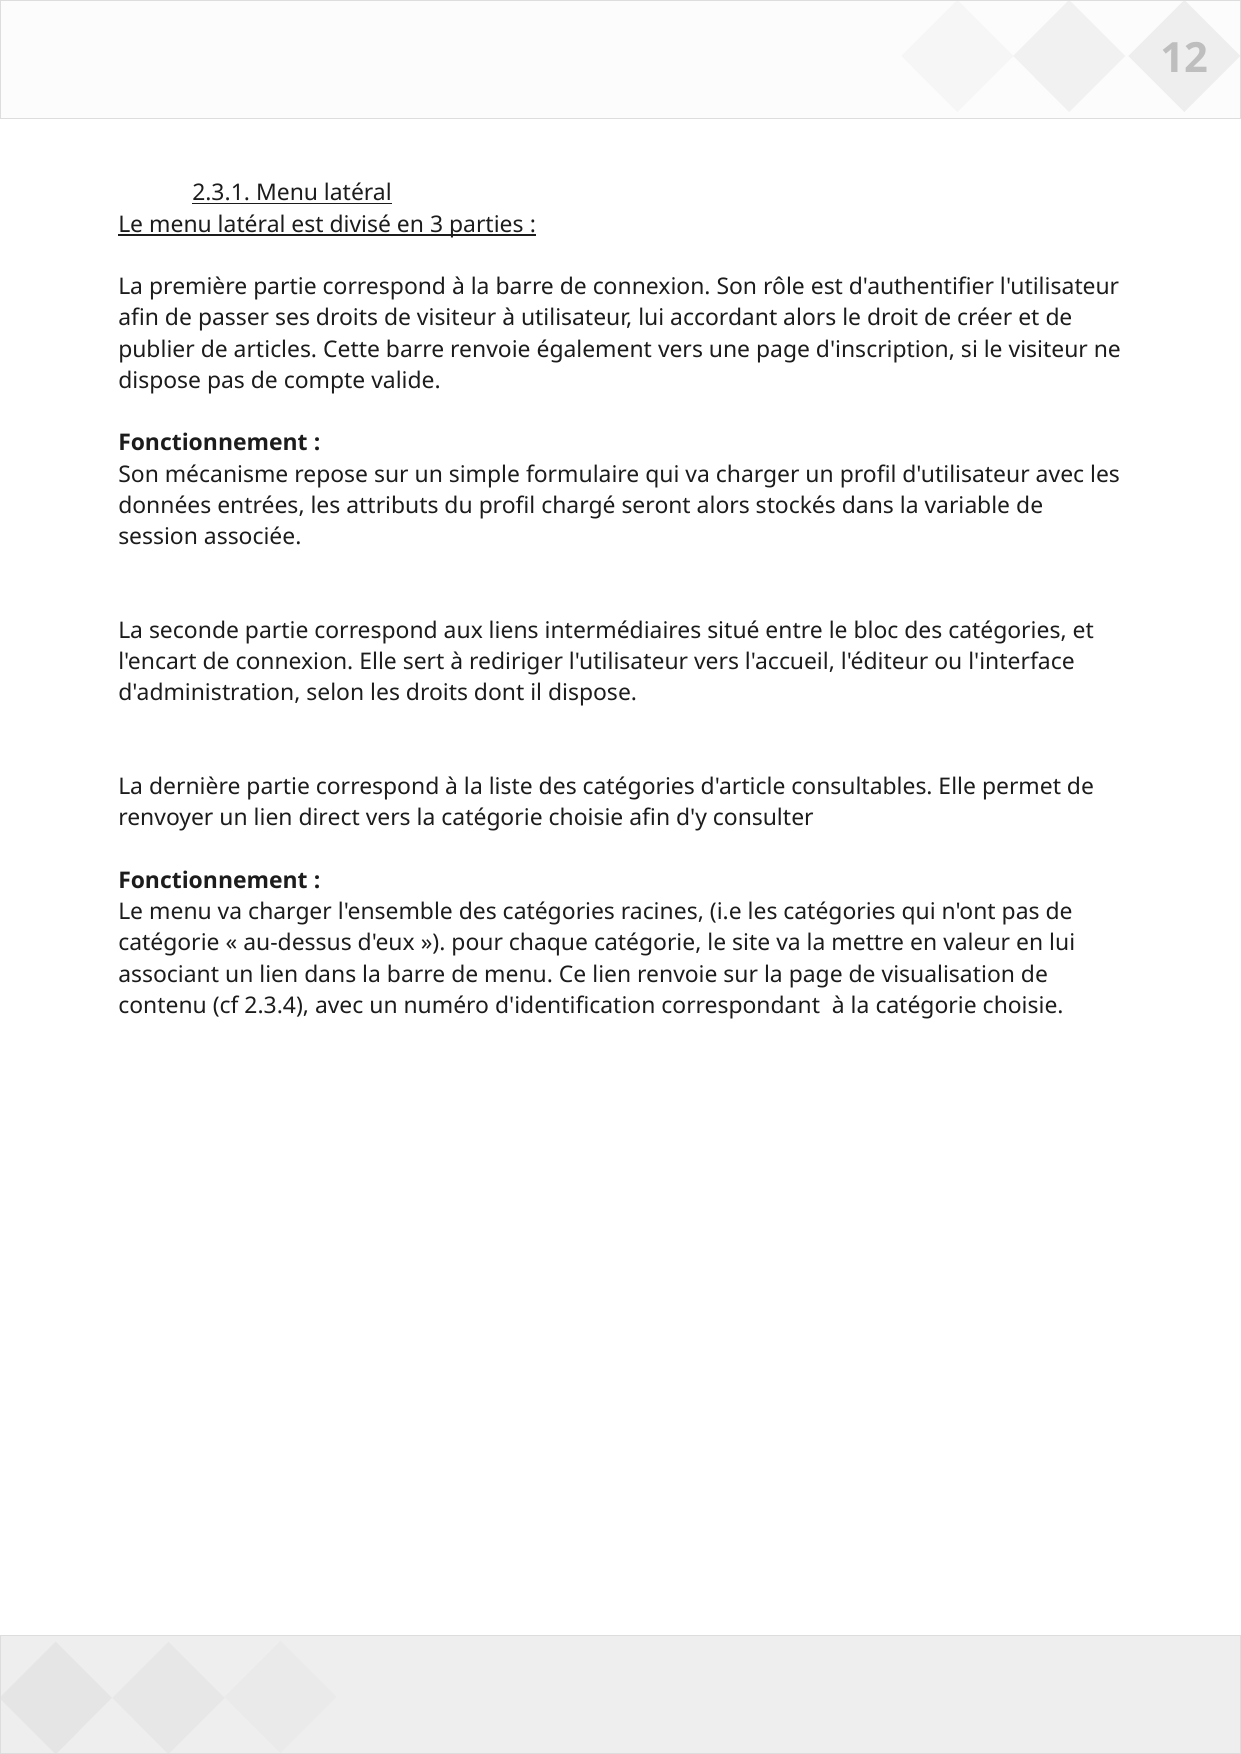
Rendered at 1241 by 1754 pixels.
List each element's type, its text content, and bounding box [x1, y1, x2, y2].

text Le menu va charger l'ensemble des catégories racines, (i.e les catégories qui n'ont pas de catégorie « au-dessus d'eux »). pour chaque catégorie, le site va la mettre en valeur en lui associant un lien dans la barre de menu. Ce lien renvoie sur la page de visualisation de contenu (cf 2.3.4), avec un numéro d'identification correspondant à la catégorie choisie. [118, 895, 1122, 1020]
text Le menu latéral est divisé en 3 parties : [118, 208, 1122, 239]
text 2.3.1. Menu latéral [118, 176, 1122, 208]
text La seconde partie correspond aux liens intermédiaires situé entre le bloc des catégories, et l'encart de connexion. Elle sert à rediriger l'utilisateur vers l'accueil, l'éditeur ou l'interface d'administration, selon les droits dont il dispose. [118, 614, 1122, 708]
text Son mécanisme repose sur un simple formulaire qui va charger un profil d'utilisateur avec les données entrées, les attributs du profil chargé seront alors stockés dans la variable de session associée. [118, 458, 1122, 551]
text Fonctionnement : [118, 864, 1122, 895]
text Fonctionnement : [118, 426, 1122, 458]
text La première partie correspond à la barre de connexion. Son rôle est d'authentifier l'utilisateur afin de passer ses droits de visiteur à utilisateur, lui accordant alors le droit de créer et de publier de articles. Cette barre renvoie également vers une page d'inscription, si le visiteur ne dispose pas de compte valide. [118, 270, 1122, 395]
text La dernière partie correspond à la liste des catégories d'article consultables. Elle permet de renvoyer un lien direct vers la catégorie choisie afin d'y consulter [118, 770, 1122, 833]
